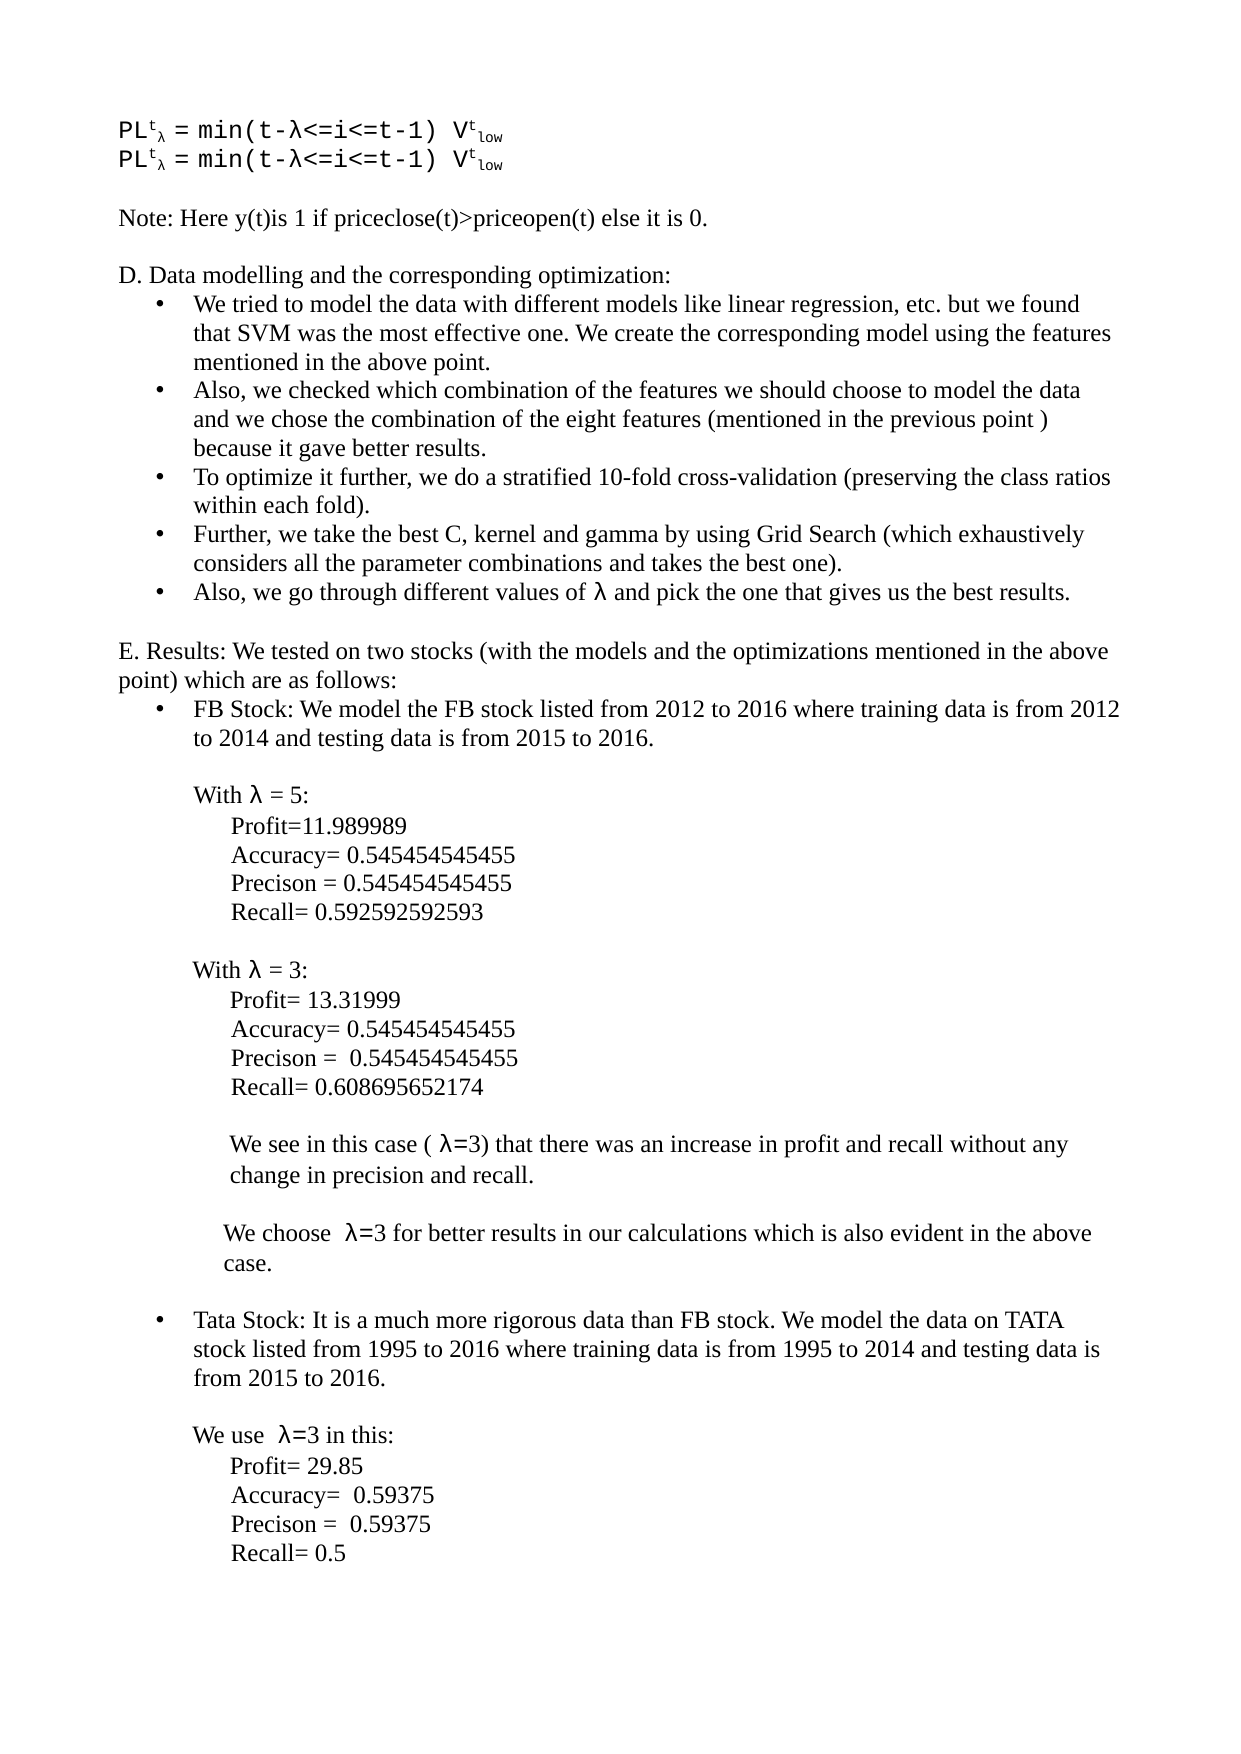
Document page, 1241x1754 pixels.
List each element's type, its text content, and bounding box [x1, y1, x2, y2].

text Recall= 0.5 [118, 1538, 1122, 1566]
list Recall= 0.592592592593 [193, 897, 1122, 926]
text Note: Here y(t)is 1 if priceclose(t)>priceopen(t) else it is 0. [118, 203, 1122, 232]
list Accuracy= 0.59375 [193, 1480, 1122, 1509]
list To optimize it further, we do a stratified 10-fold cross-validation (preserving the class ratios within each fold). [156, 462, 1122, 519]
list We tried to model the data with different models like linear regression, etc. but we found that SVM was the most effective one. We create the corresponding model using the features mentioned in the above point. [156, 289, 1122, 376]
list Accuracy= 0.545454545455 [193, 840, 1122, 868]
list Profit=11.989989 [193, 811, 1122, 840]
list Precison = 0.59375 [193, 1509, 1122, 1538]
text PLtλ = min(t-λ<=i<=t-1) Vtlow [118, 146, 1122, 175]
list Precison = 0.545454545455 [193, 868, 1122, 897]
text Profit= 29.85 [118, 1451, 1122, 1480]
list Further, we take the best C, kernel and gamma by using Grid Search (which exhaustively considers all the parameter combinations and takes the best one). [156, 519, 1122, 577]
list Tata Stock: It is a much more rigorous data than FB stock. We model the data on TATA stock listed from 1995 to 2016 where training data is from 1995 to 2014 and testing data is from 2015 to 2016. [156, 1306, 1122, 1392]
list Precison = 0.545454545455 [193, 1043, 1122, 1072]
text We choose λ=3 for better results in our calculations which is also evident in the above case. [118, 1218, 1122, 1277]
text Recall= 0.608695652174 [118, 1072, 1122, 1101]
list Also, we checked which combination of the features we should choose to model the data and we chose the combination of the eight features (mentioned in the previous point ) because it gave better results. [156, 376, 1122, 462]
text We see in this case ( λ=3) that there was an increase in profit and recall without any change in precision and recall. [118, 1129, 1122, 1189]
text E. Results: We tested on two stocks (with the models and the optimizations mentioned in the above point) which are as follows: [118, 636, 1122, 694]
list FB Stock: We model the FB stock listed from 2012 to 2016 where training data is from 2012 to 2014 and testing data is from 2015 to 2016. [156, 694, 1122, 751]
text We use λ=3 in this: [118, 1421, 1122, 1451]
list Also, we go through different values of λ and pick the one that gives us the best results. [156, 577, 1122, 608]
list Accuracy= 0.545454545455 [193, 1014, 1122, 1043]
text PLtλ = min(t-λ<=i<=t-1) Vtlow [118, 118, 1122, 146]
text With λ = 3: [118, 955, 1122, 986]
list With λ = 5: [156, 780, 1122, 811]
text Profit= 13.31999 [118, 986, 1122, 1014]
text D. Data modelling and the corresponding optimization: [118, 261, 1122, 289]
